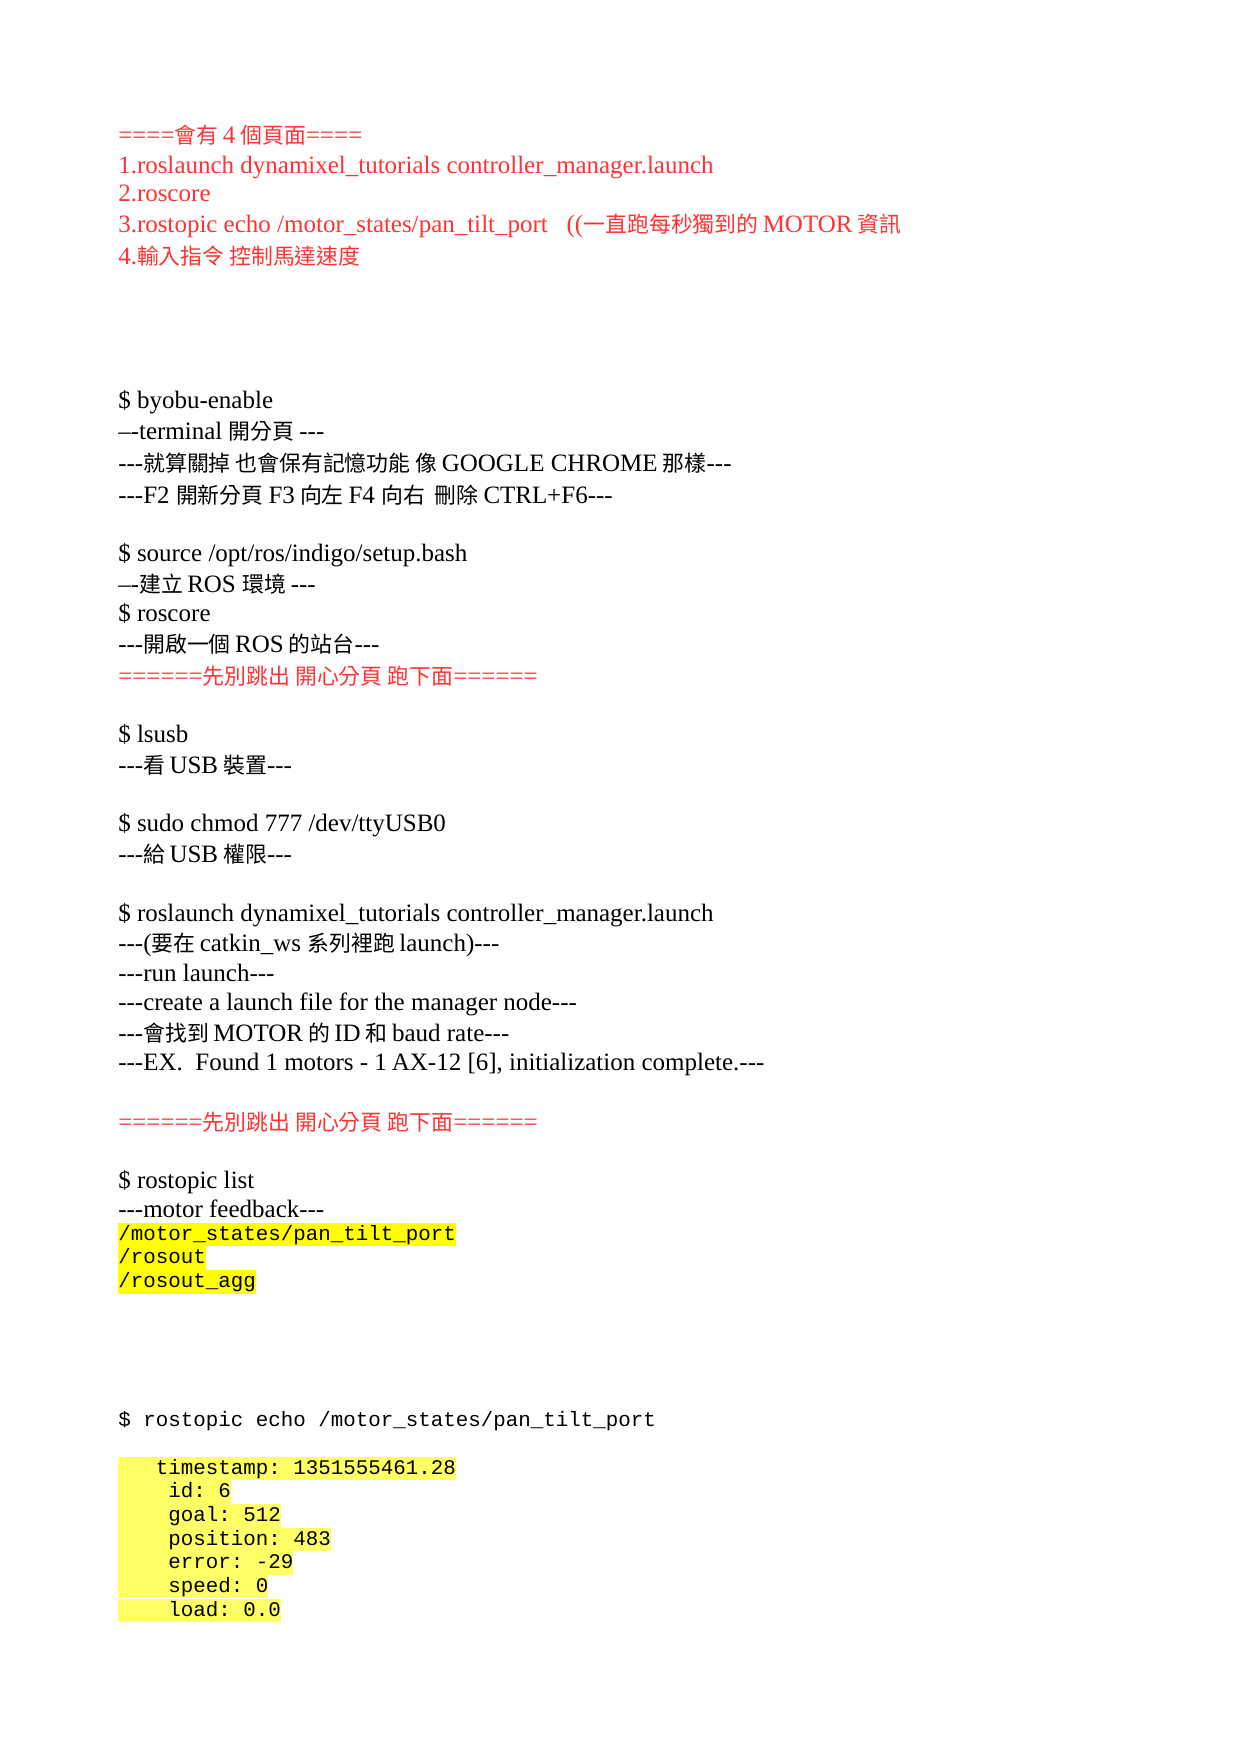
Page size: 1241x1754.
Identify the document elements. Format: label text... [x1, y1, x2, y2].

text /rosout [118, 1246, 1122, 1270]
text 3.rostopic echo /motor_states/pan_tilt_port ((一直跑每秒獨到的MOTOR資訊 [118, 207, 1122, 239]
text $ sudo chmod 777 /dev/ttyUSB0 [118, 808, 1122, 837]
text –-terminal 開分頁 --- [118, 414, 1122, 446]
text 2.roscore [118, 178, 1122, 207]
text $ lsusb [118, 719, 1122, 748]
text id: 6 [118, 1480, 1122, 1504]
text ======先別跳出 開心分頁 跑下面====== [118, 659, 1122, 691]
text $ rostopic list [118, 1165, 1122, 1194]
text $ byobu-enable [118, 386, 1122, 414]
text load: 0.0 [118, 1598, 1122, 1622]
text 4.輸入指令 控制馬達速度 [118, 239, 1122, 271]
text /rosout_agg [118, 1270, 1122, 1294]
text ======先別跳出 開心分頁 跑下面====== [118, 1105, 1122, 1136]
text ---create a launch file for the manager node--- [118, 987, 1122, 1016]
text ---給USB權限--- [118, 837, 1122, 869]
text ---F2 開新分頁 F3向左 F4 向右 刪除 CTRL+F6--- [118, 478, 1122, 509]
text $ source /opt/ros/indigo/setup.bash [118, 538, 1122, 567]
text ---看USB裝置--- [118, 748, 1122, 780]
text 1.roslaunch dynamixel_tutorials controller_manager.launch [118, 150, 1122, 178]
text $ rostopic echo /motor_states/pan_tilt_port [118, 1409, 1122, 1433]
text ---會找到MOTOR的ID和baud rate--- [118, 1016, 1122, 1047]
text /motor_states/pan_tilt_port [118, 1223, 1122, 1246]
text error: -29 [118, 1551, 1122, 1575]
text ---run launch--- [118, 958, 1122, 987]
text ---開啟一個ROS的站台--- [118, 627, 1122, 659]
text ---(要在catkin_ws 系列裡跑launch)--- [118, 926, 1122, 958]
text ---就算關掉 也會保有記憶功能 像GOOGLE CHROME那樣--- [118, 446, 1122, 478]
text ---EX. Found 1 motors - 1 AX-12 [6], initialization complete.--- [118, 1047, 1122, 1076]
text position: 483 [118, 1528, 1122, 1551]
text timestamp: 1351555461.28 [118, 1457, 1122, 1480]
text speed: 0 [118, 1575, 1122, 1598]
text $ roscore [118, 598, 1122, 627]
text $ roslaunch dynamixel_tutorials controller_manager.launch [118, 898, 1122, 926]
text –-建立ROS 環境 --- [118, 567, 1122, 598]
text ====會有4個頁面==== [118, 118, 1122, 150]
text goal: 512 [118, 1504, 1122, 1528]
text ---motor feedback--- [118, 1194, 1122, 1223]
